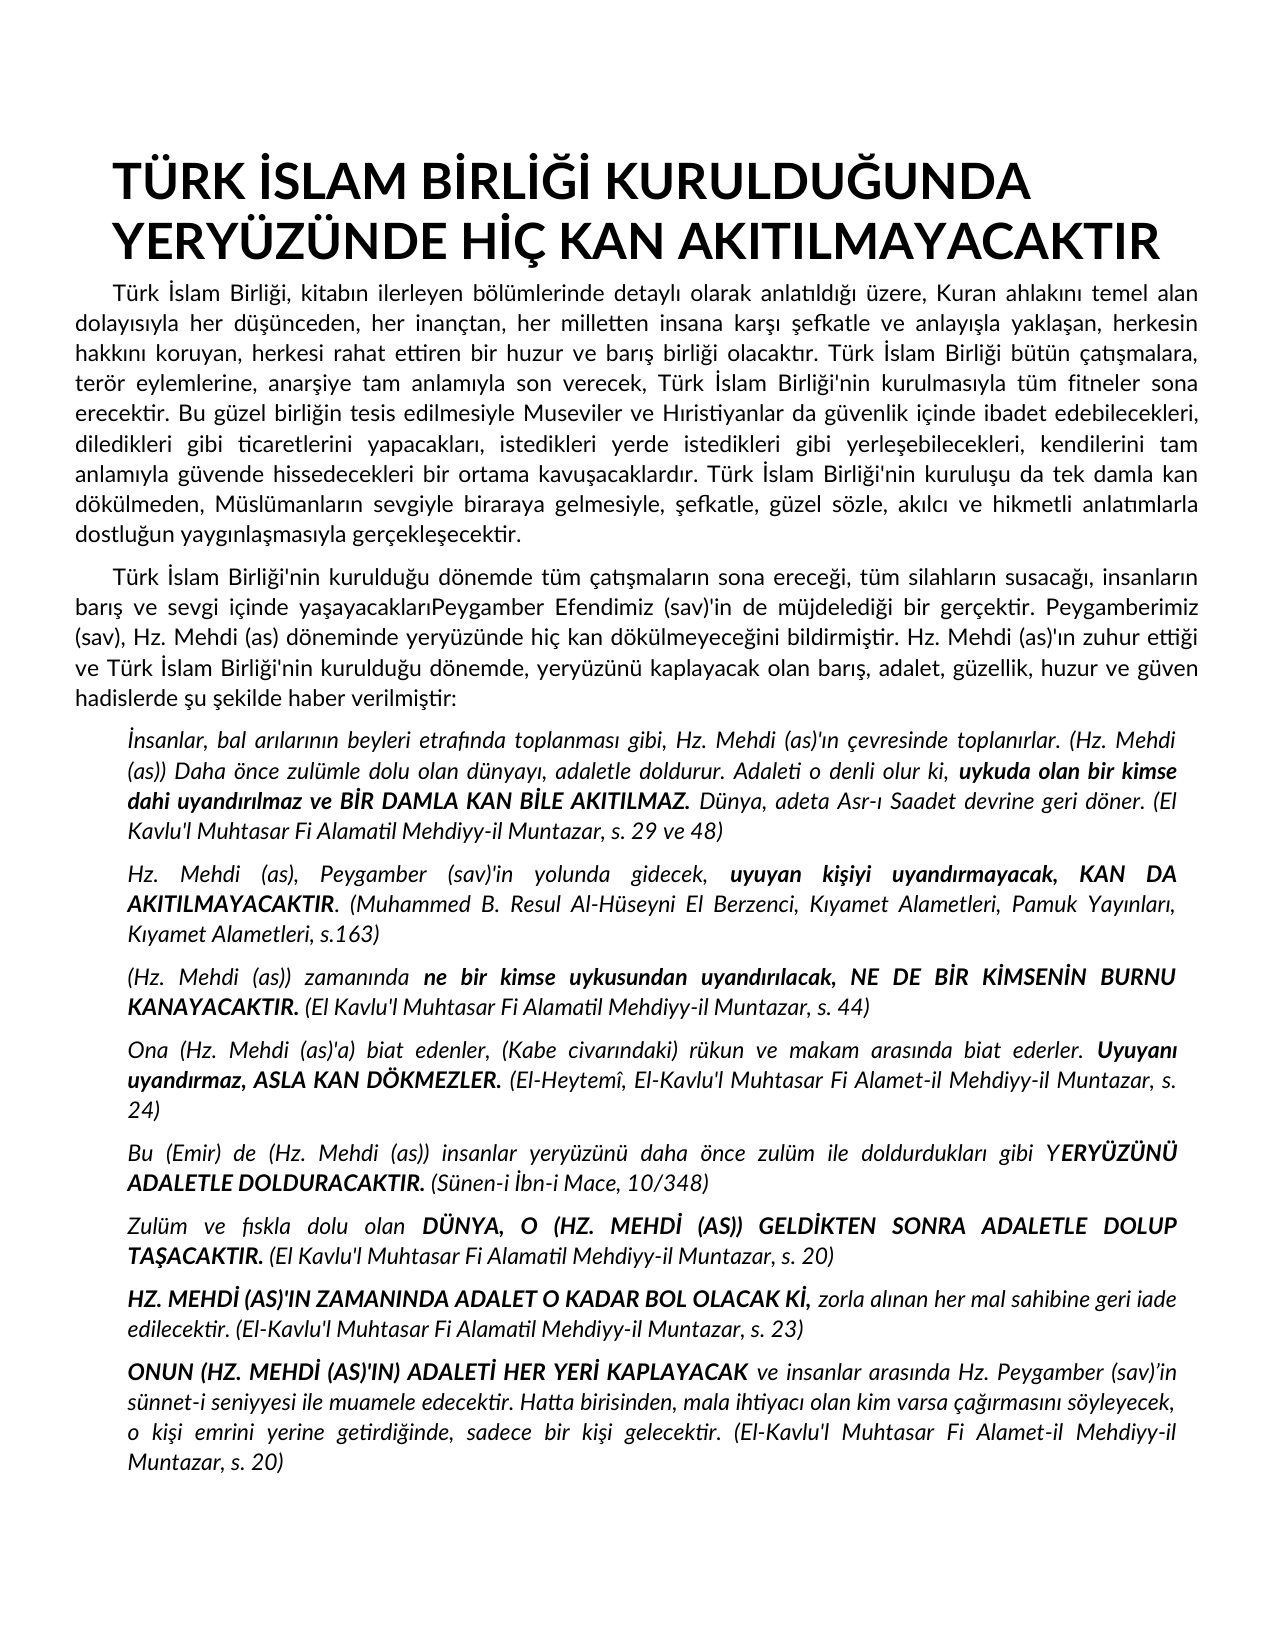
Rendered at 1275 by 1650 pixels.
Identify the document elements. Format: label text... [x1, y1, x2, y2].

text Bu (Emir) de (Hz. Mehdi (as)) insanlar yeryüzünü daha önce zulüm ile doldurdukları gibi YERYÜZÜNÜ ADALETLE DOLDURACAKTIR. (Sünen-i İbn-i Mace, 10/348) [127, 1139, 1177, 1196]
text Türk İslam Birliği'nin kurulduğu dönemde tüm çatışmaların sona ereceği, tüm silahların susacağı, insanların barış ve sevgi içinde yaşayacaklarıPeygamber Efendimiz (sav)'in de müjdelediği bir gerçektir. Peygamberimiz (sav), Hz. Mehdi (as) döneminde yeryüzünde hiç kan dökülmeyeceğini bildirmiştir. Hz. Mehdi (as)'ın zuhur ettiği ve Türk İslam Birliği'nin kurulduğu dönemde, yeryüzünü kaplayacak olan barış, adalet, güzellik, huzur ve güven hadislerde şu şekilde haber verilmiştir: [75, 563, 1200, 711]
text (Hz. Mehdi (as)) zamanında ne bir kimse uykusundan uyandırılacak, NE DE BİR KİMSENİN BURNU KANAYACAKTIR. (El Kavlu'l Muhtasar Fi Alamatil Mehdiyy-il Muntazar, s. 44) [127, 963, 1177, 1020]
text Türk İslam Birliği, kitabın ilerleyen bölümlerinde detaylı olarak anlatıldığı üzere, Kuran ahlakını temel alan dolayısıyla her düşünceden, her inançtan, her milletten insana karşı şefkatle ve anlayışla yaklaşan, herkesin hakkını koruyan, herkesi rahat ettiren bir huzur ve barış birliği olacaktır. Türk İslam Birliği bütün çatışmalara, terör eylemlerine, anarşiye tam anlamıyla son verecek, Türk İslam Birliği'nin kurulmasıyla tüm fitneler sona erecektir. Bu güzel birliğin tesis edilmesiyle Museviler ve Hıristiyanlar da güvenlik içinde ibadet edebilecekleri, diledikleri gibi ticaretlerini yapacakları, istedikleri yerde istedikleri gibi yerleşebilecekleri, kendilerini tam anlamıyla güvende hissedecekleri bir ortama kavuşacaklardır. Türk İslam Birliği'nin kuruluşu da tek damla kan dökülmeden, Müslümanların sevgiyle biraraya gelmesiyle, şefkatle, güzel sözle, akılcı ve hikmetli anlatımlarla dostluğun yaygınlaşmasıyla gerçekleşecektir. [75, 278, 1200, 547]
subtitle TÜRK İSLAM BİRLİĞİ KURULDUĞUNDA YERYÜZÜNDE HİÇ KAN AKITILMAYACAKTIR [112, 150, 1200, 270]
text İnsanlar, bal arılarının beyleri etrafında toplanması gibi, Hz. Mehdi (as)'ın çevresinde toplanırlar. (Hz. Mehdi (as)) Daha önce zulümle dolu olan dünyayı, adaletle doldurur. Adaleti o denli olur ki, uykuda olan bir kimse dahi uyandırılmaz ve BİR DAMLA KAN BİLE AKITILMAZ. Dünya, adeta Asr-ı Saadet devrine geri döner. (El Kavlu'l Muhtasar Fi Alamatil Mehdiyy-il Muntazar, s. 29 ve 48) [127, 726, 1177, 844]
text Zulüm ve fıskla dolu olan DÜNYA, O (HZ. MEHDİ (AS)) GELDİKTEN SONRA ADALETLE DOLUP TAŞACAKTIR. (El Kavlu'l Muhtasar Fi Alamatil Mehdiyy-il Muntazar, s. 20) [127, 1212, 1177, 1269]
text Ona (Hz. Mehdi (as)'a) biat edenler, (Kabe civarındaki) rükun ve makam arasında biat ederler. Uyuyanı uyandırmaz, ASLA KAN DÖKMEZLER. (El-Heytemî, El-Kavlu'l Muhtasar Fi Alamet-il Mehdiyy-il Muntazar, s. 24) [127, 1036, 1177, 1123]
text HZ. MEHDİ (AS)'IN ZAMANINDA ADALET O KADAR BOL OLACAK Kİ, zorla alınan her mal sahibine geri iade edilecektir. (El-Kavlu'l Muhtasar Fi Alamatil Mehdiyy-il Muntazar, s. 23) [127, 1284, 1177, 1342]
text ONUN (HZ. MEHDİ (AS)'IN) ADALETİ HER YERİ KAPLAYACAK ve insanlar arasında Hz. Peygamber (sav)’in sünnet-i seniyyesi ile muamele edecektir. Hatta birisinden, mala ihtiyacı olan kim varsa çağırmasını söyleyecek, o kişi emrini yerine getirdiğinde, sadece bir kişi gelecektir. (El-Kavlu'l Muhtasar Fi Alamet-il Mehdiyy-il Muntazar, s. 20) [127, 1357, 1177, 1476]
text Hz. Mehdi (as), Peygamber (sav)'in yolunda gidecek, uyuyan kişiyi uyandırmayacak, KAN DA AKITILMAYACAKTIR. (Muhammed B. Resul Al-Hüseyni El Berzenci, Kıyamet Alametleri, Pamuk Yayınları, Kıyamet Alametleri, s.163) [127, 859, 1177, 947]
